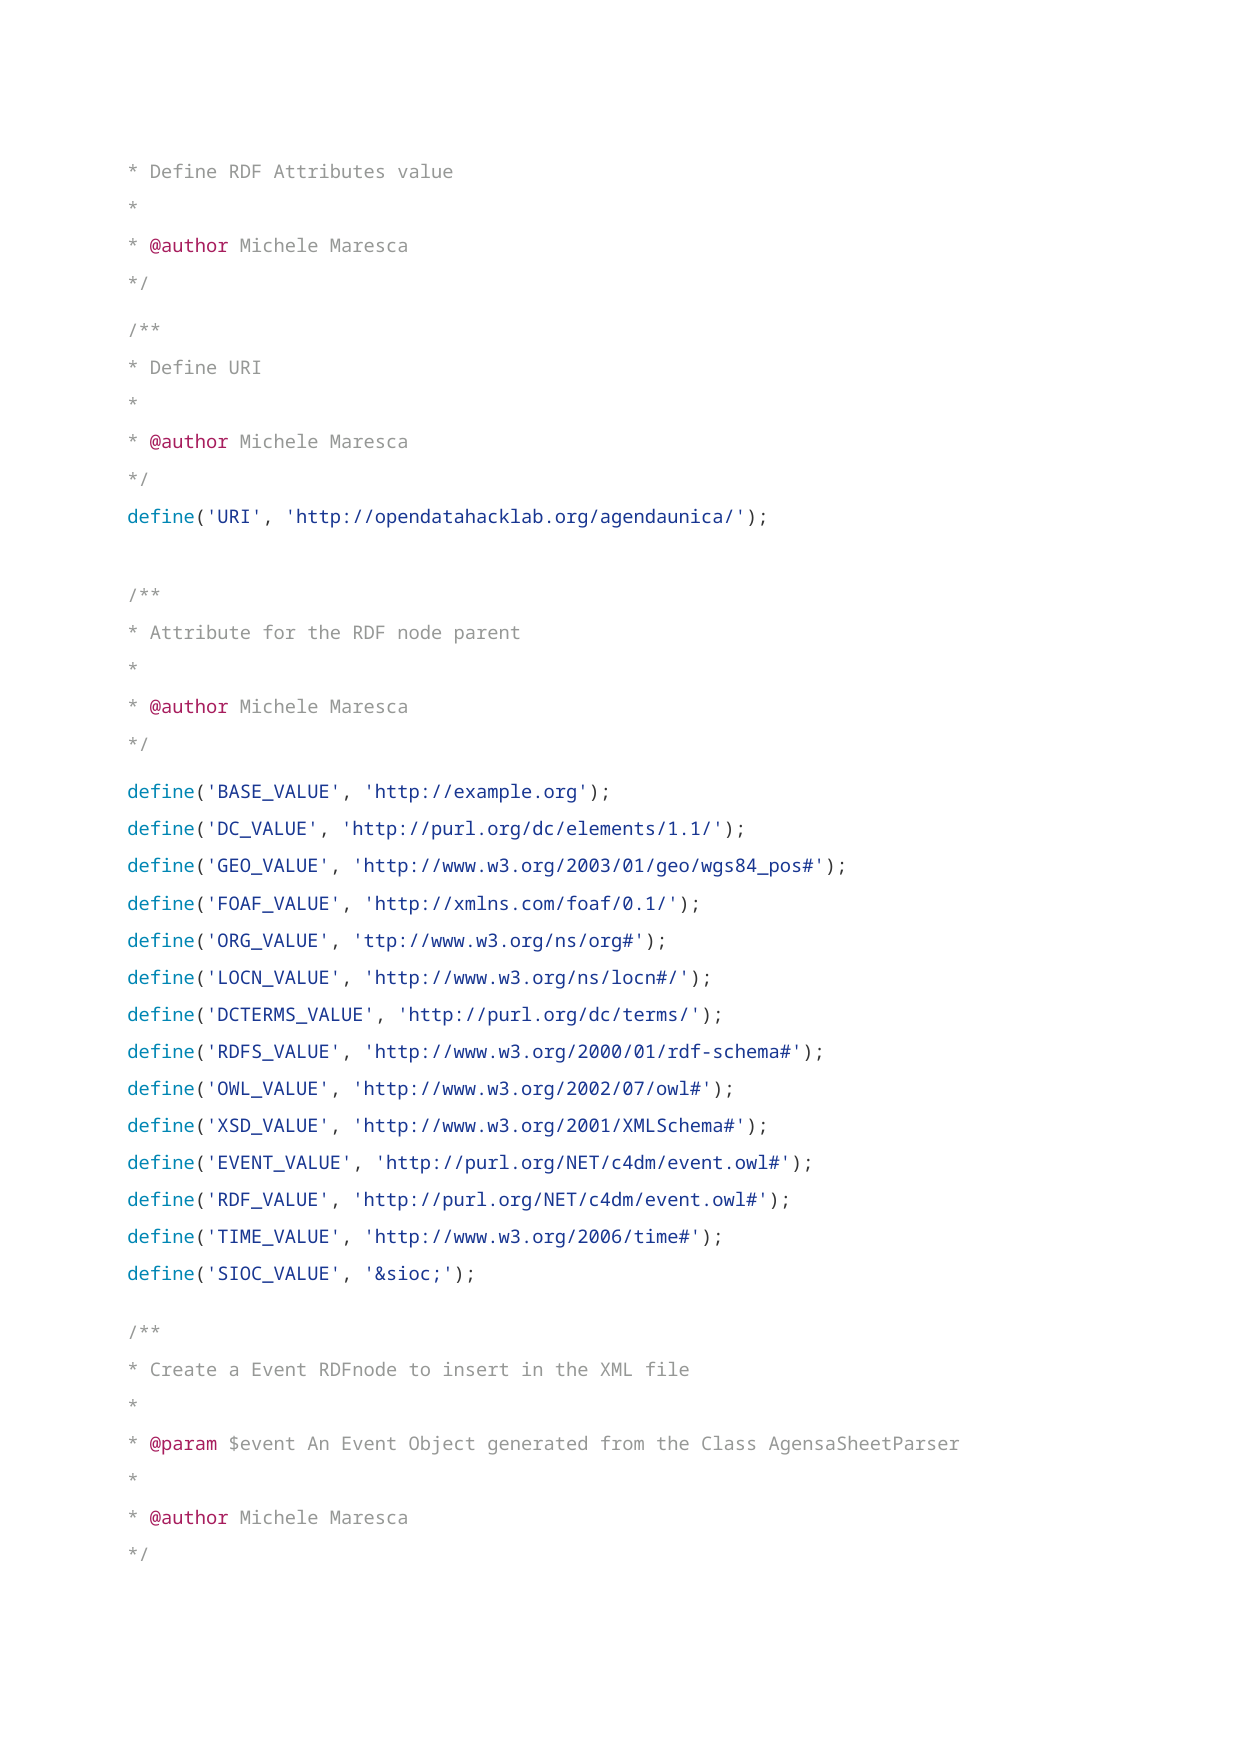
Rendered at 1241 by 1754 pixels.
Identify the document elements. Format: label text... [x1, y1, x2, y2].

table_cell * Define RDF Attributes value [124, 150, 1133, 187]
table_cell [59, 722, 124, 759]
table_cell [124, 553, 1133, 563]
table_cell * [124, 383, 1133, 420]
table_cell [59, 383, 124, 420]
table_cell [59, 150, 124, 187]
table_cell define('DC_VALUE', 'http://purl.org/dc/elements/1.1/'); [124, 807, 1133, 844]
table_cell [59, 542, 124, 553]
table_cell [59, 574, 124, 611]
table_cell * Attribute for the RDF node parent [124, 611, 1133, 648]
table_cell [59, 1348, 124, 1384]
table_cell [59, 1252, 124, 1289]
table_cell [59, 494, 124, 531]
table_cell [59, 770, 124, 807]
table_cell [59, 531, 124, 542]
table_cell */ [124, 457, 1133, 494]
table_cell * @author Michele Maresca [124, 1496, 1133, 1533]
table_cell define('GEO_VALUE', 'http://www.w3.org/2003/01/geo/wgs84_pos#'); [124, 844, 1133, 881]
table_cell define('LOCN_VALUE', 'http://www.w3.org/ns/locn#/'); [124, 955, 1133, 992]
table_cell * [124, 1459, 1133, 1496]
table_cell [59, 1215, 124, 1252]
table_cell [59, 685, 124, 722]
table_cell [59, 309, 124, 346]
table_cell [59, 611, 124, 648]
table_cell define('RDFS_VALUE', 'http://www.w3.org/2000/01/rdf-schema#'); [124, 1030, 1133, 1067]
table_cell */ [124, 1533, 1133, 1570]
table_cell * @param $event An Event Object generated from the Class AgensaSheetParser [124, 1422, 1133, 1459]
table_cell [59, 224, 124, 261]
table_cell [59, 648, 124, 685]
table_cell [59, 563, 124, 574]
table_cell * Define URI [124, 346, 1133, 383]
table_cell * [124, 648, 1133, 685]
table_cell define('RDF_VALUE', 'http://purl.org/NET/c4dm/event.owl#'); [124, 1178, 1133, 1215]
table_cell [59, 1496, 124, 1533]
table_cell [59, 261, 124, 298]
table_cell [59, 1030, 124, 1067]
table_cell [59, 457, 124, 494]
table_cell define('EVENT_VALUE', 'http://purl.org/NET/c4dm/event.owl#'); [124, 1141, 1133, 1178]
table_cell [59, 1310, 124, 1347]
table_cell * @author Michele Maresca [124, 420, 1133, 457]
table_cell define('FOAF_VALUE', 'http://xmlns.com/foaf/0.1/'); [124, 881, 1133, 918]
table_cell * [124, 187, 1133, 224]
table_cell [59, 1459, 124, 1496]
table_cell [59, 807, 124, 844]
table_cell define('OWL_VALUE', 'http://www.w3.org/2002/07/owl#'); [124, 1067, 1133, 1104]
table_cell [59, 881, 124, 918]
table_cell [59, 759, 124, 770]
table_cell * [124, 1385, 1133, 1422]
table_cell define('SIOC_VALUE', '&sioc;'); [124, 1252, 1133, 1289]
table_cell [59, 298, 124, 309]
table_cell /** [124, 1310, 1133, 1347]
table_cell [124, 542, 1133, 553]
table_cell define('BASE_VALUE', 'http://example.org'); [124, 770, 1133, 807]
table_cell [59, 844, 124, 881]
table_cell define('DCTERMS_VALUE', 'http://purl.org/dc/terms/'); [124, 993, 1133, 1029]
table_cell define('ORG_VALUE', 'ttp://www.w3.org/ns/org#'); [124, 918, 1133, 955]
table_cell [59, 1300, 124, 1310]
table_cell [124, 531, 1133, 542]
table_cell /** [124, 574, 1133, 611]
table_cell define('URI', 'http://opendatahacklab.org/agendaunica/'); [124, 494, 1133, 531]
table_cell [124, 1300, 1133, 1310]
table_cell [124, 298, 1133, 309]
table_cell [124, 759, 1133, 770]
table_cell */ [124, 722, 1133, 759]
table_cell [59, 553, 124, 563]
table_cell [59, 346, 124, 383]
table_cell [59, 1422, 124, 1459]
table_cell /** [124, 309, 1133, 346]
table_cell [59, 1385, 124, 1422]
table_cell define('TIME_VALUE', 'http://www.w3.org/2006/time#'); [124, 1215, 1133, 1252]
table_cell define('XSD_VALUE', 'http://www.w3.org/2001/XMLSchema#'); [124, 1104, 1133, 1141]
table_cell * Create a Event RDFnode to insert in the XML file [124, 1348, 1133, 1384]
table_cell * @author Michele Maresca [124, 224, 1133, 261]
table_cell * @author Michele Maresca [124, 685, 1133, 722]
table_cell [59, 420, 124, 457]
table_cell [124, 1289, 1133, 1300]
table_cell [59, 993, 124, 1029]
table_cell [59, 1104, 124, 1141]
table_cell [59, 187, 124, 224]
table_cell [59, 955, 124, 992]
table_cell [59, 1141, 124, 1178]
table_cell [59, 1533, 124, 1570]
table_cell [59, 1178, 124, 1215]
table_cell */ [124, 261, 1133, 298]
table_cell [59, 1067, 124, 1104]
table_cell [124, 563, 1133, 574]
table_cell [59, 1289, 124, 1300]
table_cell [59, 918, 124, 955]
